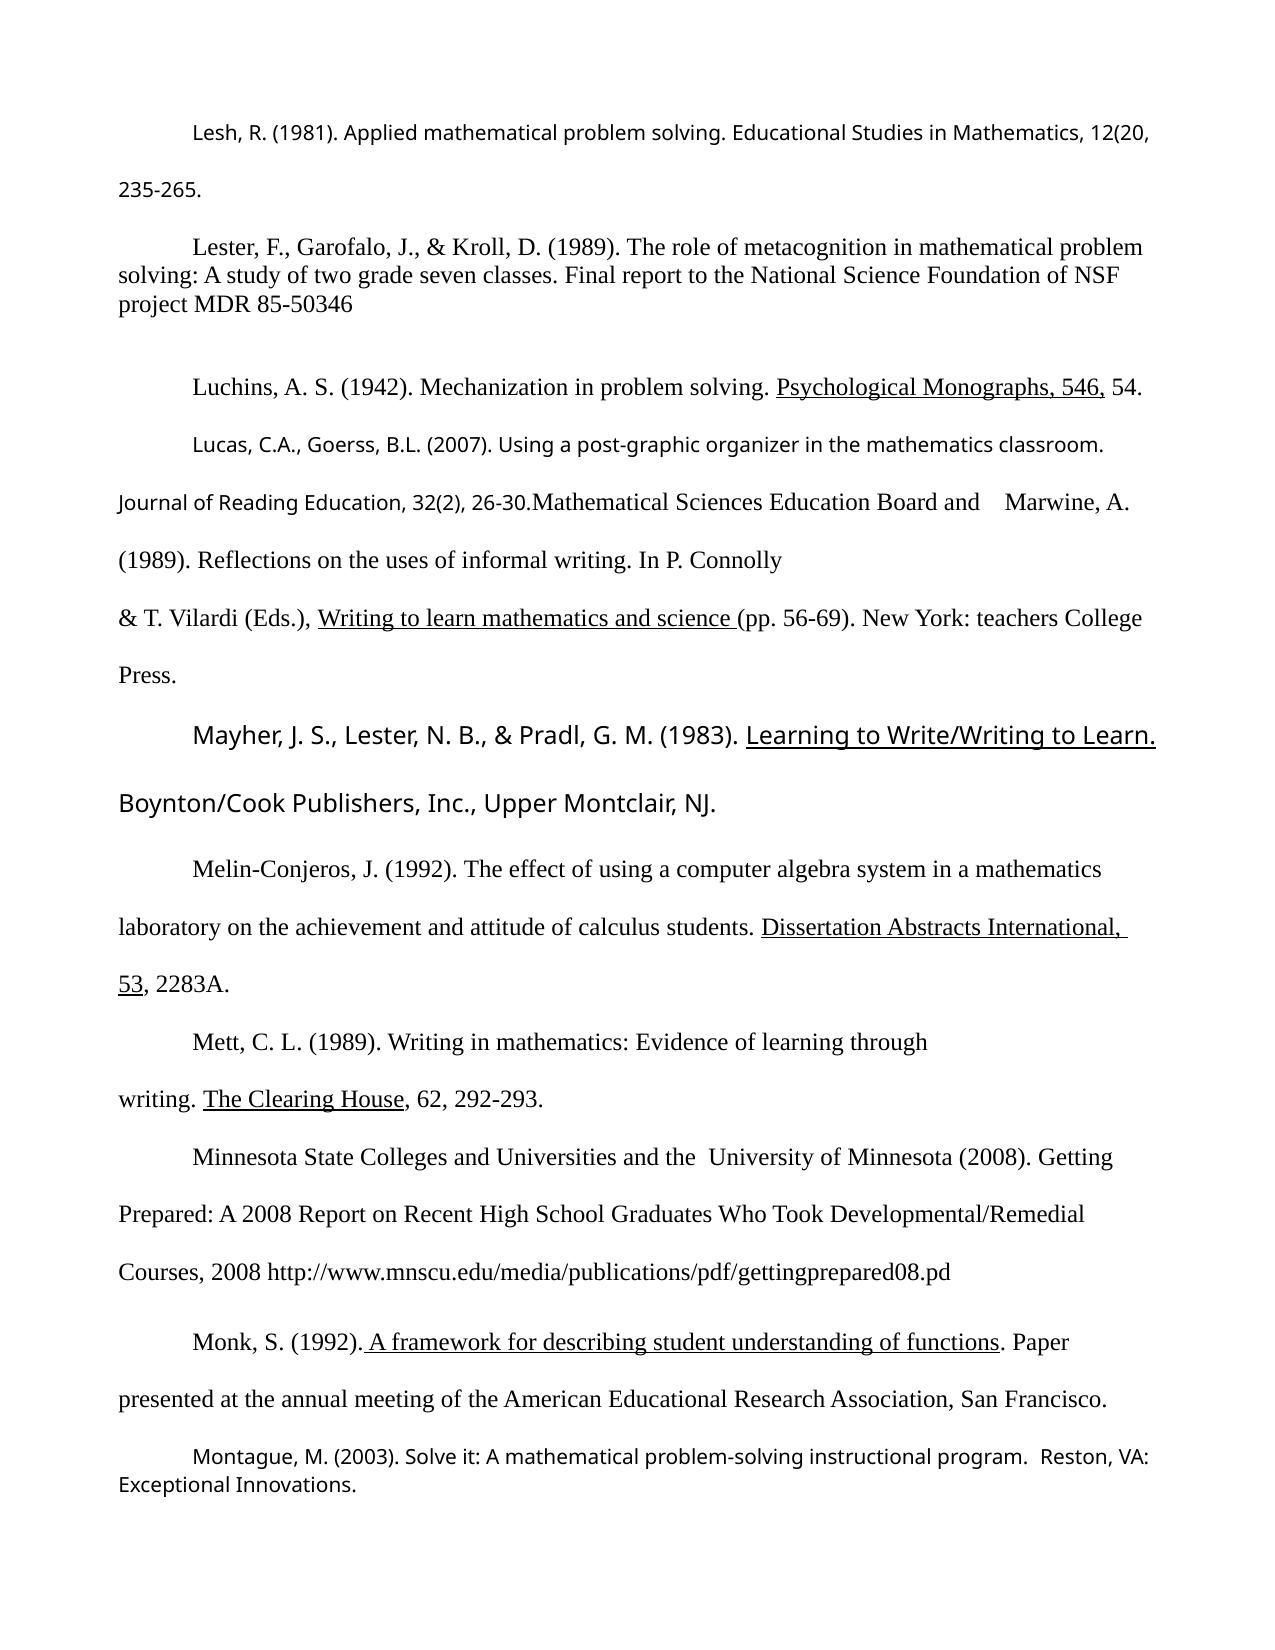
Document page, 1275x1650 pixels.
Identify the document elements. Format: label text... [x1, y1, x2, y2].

text Melin-Conjeros, J. (1992). The effect of using a computer algebra system in a mathematics laboratory on the achievement and attitude of calculus students. Dissertation Abstracts International, 53, 2283A. [118, 854, 1157, 998]
text Luchins, A. S. (1942). Mechanization in problem solving. Psychological Monographs, 546, 54. [118, 372, 1157, 400]
text Lester, F., Garofalo, J., & Kroll, D. (1989). The role of metacognition in mathematical problem solving: A study of two grade seven classes. Final report to the National Science Foundation of NSF project MDR 85-50346 [118, 232, 1157, 318]
text writing. The Clearing House, 62, 292-293. [118, 1084, 1157, 1113]
text Monk, S. (1992). A framework for describing student understanding of functions. Paper presented at the annual meeting of the American Educational Research Association, San Francisco. [118, 1327, 1157, 1413]
text Montague, M. (2003). Solve it: A mathematical problem-solving instructional program. Reston, VA: Exceptional Innovations. [118, 1442, 1157, 1499]
text Mayher, J. S., Lester, N. B., & Pradl, G. M. (1983). Learning to Write/Writing to Learn. Boynton/Cook Publishers, Inc., Upper Montclair, NJ. [118, 718, 1157, 820]
text Lucas, C.A., Goerss, B.L. (2007). Using a post-graphic organizer in the mathematics classroom. Journal of Reading Education, 32(2), 26-30.Mathematical Sciences Education Board and Marwine, A. (1989). Reflections on the uses of informal writing. In P. Connolly [118, 429, 1157, 574]
text Lesh, R. (1981). Applied mathematical problem solving. Educational Studies in Mathematics, 12(20, 235-265. [118, 118, 1157, 203]
text & T. Vilardi (Eds.), Writing to learn mathematics and science (pp. 56-69). New York: teachers College Press. [118, 603, 1157, 689]
text Mett, C. L. (1989). Writing in mathematics: Evidence of learning through [118, 1027, 1157, 1056]
text Minnesota State Colleges and Universities and the University of Minnesota (2008). Getting Prepared: A 2008 Report on Recent High School Graduates Who Took Developmental/Remedial Courses, 2008 http://www.mnscu.edu/media/publications/pdf/gettingprepared08.pd [118, 1142, 1157, 1286]
